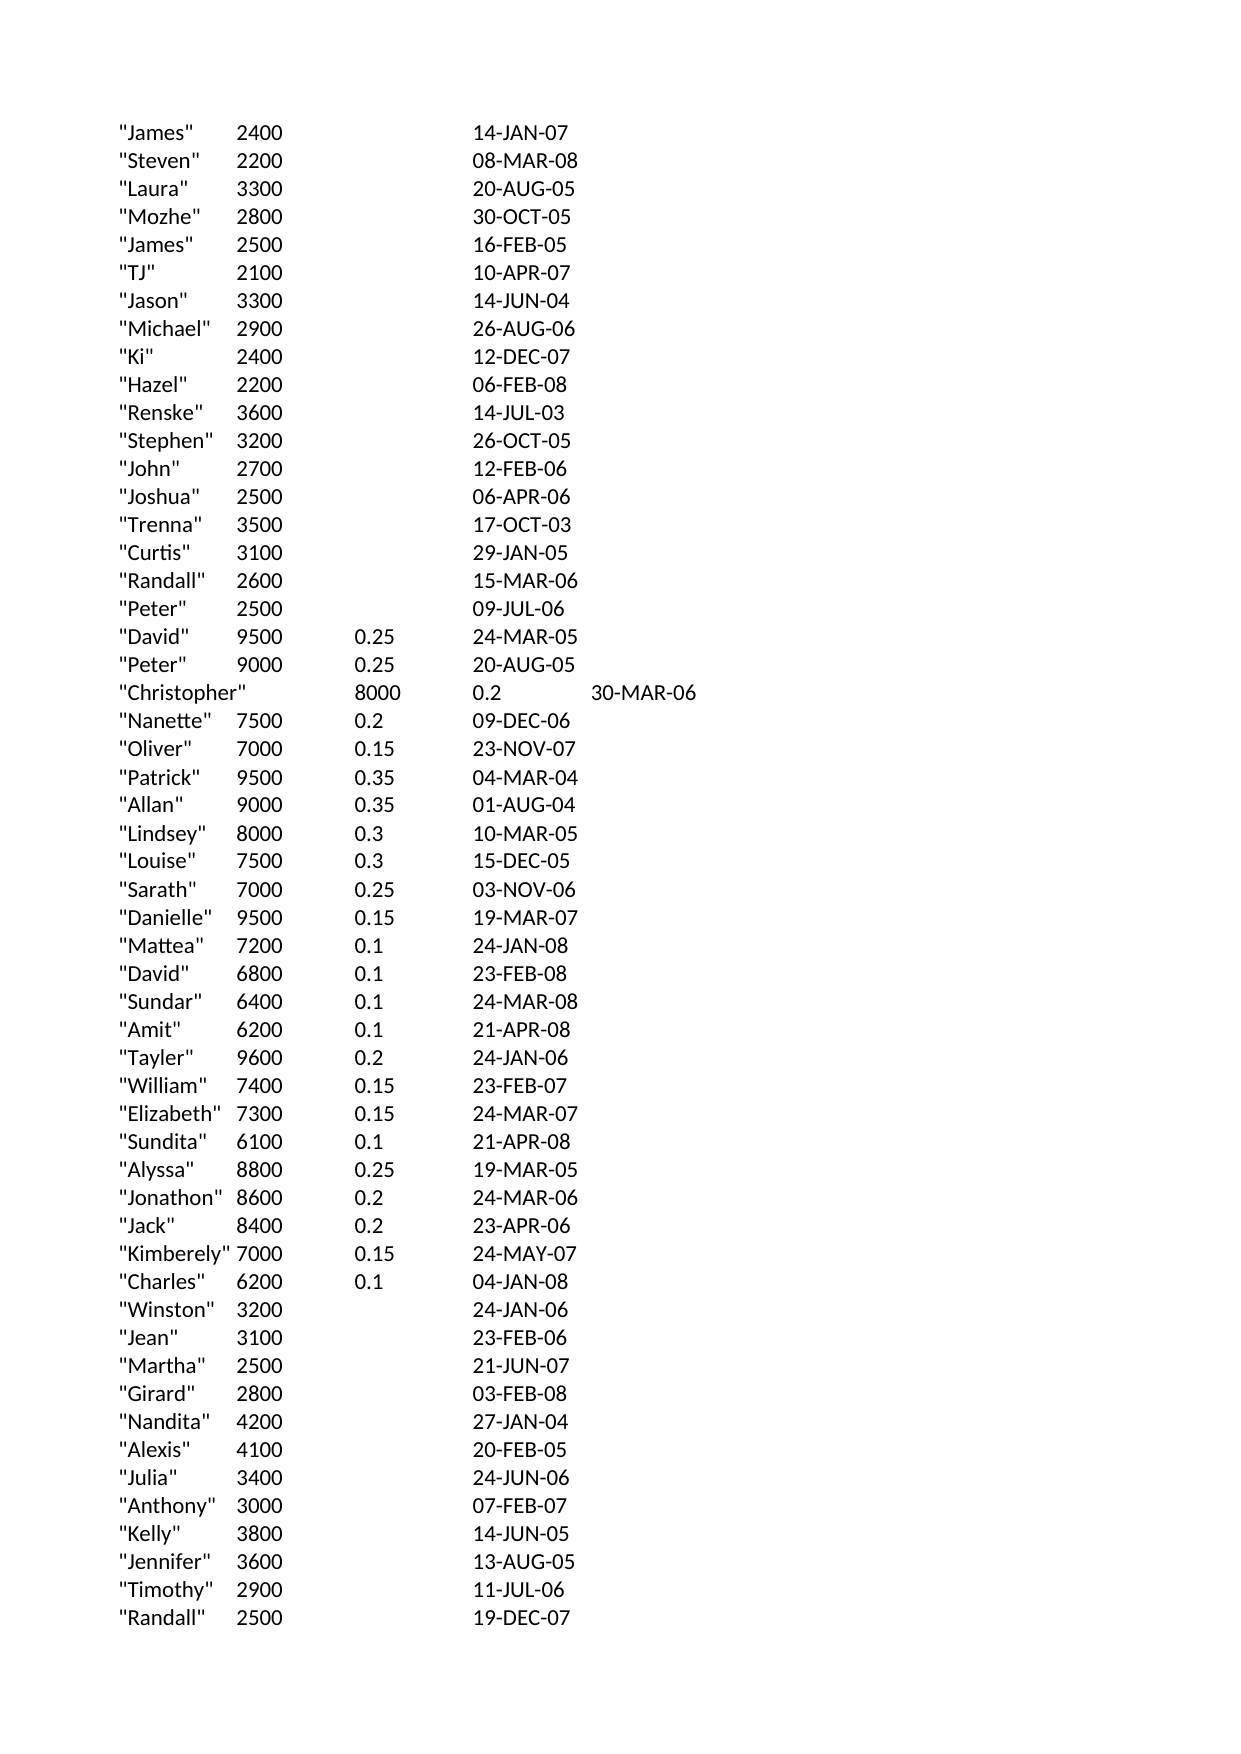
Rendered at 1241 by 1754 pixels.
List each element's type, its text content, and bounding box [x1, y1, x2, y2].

text "Danielle" 9500 0.15 19-MAR-07 [118, 903, 1122, 931]
text "Peter" 9000 0.25 20-AUG-05 [118, 651, 1122, 678]
text "Randall" 2500 19-DEC-07 [118, 1603, 1122, 1631]
text "Anthony" 3000 07-FEB-07 [118, 1491, 1122, 1519]
text "John" 2700 12-FEB-06 [118, 454, 1122, 482]
text "Hazel" 2200 06-FEB-08 [118, 370, 1122, 398]
text "Winston" 3200 24-JAN-06 [118, 1295, 1122, 1323]
text "Jason" 3300 14-JUN-04 [118, 286, 1122, 314]
text "James" 2400 14-JAN-07 [118, 118, 1122, 146]
text "Kimberely" 7000 0.15 24-MAY-07 [118, 1239, 1122, 1267]
text "Martha" 2500 21-JUN-07 [118, 1351, 1122, 1379]
text "Jonathon" 8600 0.2 24-MAR-06 [118, 1183, 1122, 1211]
text "Girard" 2800 03-FEB-08 [118, 1379, 1122, 1407]
text "Stephen" 3200 26-OCT-05 [118, 426, 1122, 454]
text "Joshua" 2500 06-APR-06 [118, 482, 1122, 510]
text "Amit" 6200 0.1 21-APR-08 [118, 1015, 1122, 1043]
text "Timothy" 2900 11-JUL-06 [118, 1575, 1122, 1603]
text "Louise" 7500 0.3 15-DEC-05 [118, 847, 1122, 875]
text "Alexis" 4100 20-FEB-05 [118, 1435, 1122, 1463]
text "Tayler" 9600 0.2 24-JAN-06 [118, 1043, 1122, 1071]
text "Patrick" 9500 0.35 04-MAR-04 [118, 763, 1122, 791]
text "Elizabeth" 7300 0.15 24-MAR-07 [118, 1099, 1122, 1127]
text "William" 7400 0.15 23-FEB-07 [118, 1071, 1122, 1099]
text "Steven" 2200 08-MAR-08 [118, 146, 1122, 174]
text "Nandita" 4200 27-JAN-04 [118, 1407, 1122, 1435]
text "Trenna" 3500 17-OCT-03 [118, 510, 1122, 538]
text "Christopher" 8000 0.2 30-MAR-06 [118, 678, 1122, 707]
text "Michael" 2900 26-AUG-06 [118, 314, 1122, 342]
text "Mattea" 7200 0.1 24-JAN-08 [118, 931, 1122, 959]
text "Sundar" 6400 0.1 24-MAR-08 [118, 987, 1122, 1015]
text "Allan" 9000 0.35 01-AUG-04 [118, 791, 1122, 819]
text "Randall" 2600 15-MAR-06 [118, 566, 1122, 594]
text "Julia" 3400 24-JUN-06 [118, 1463, 1122, 1491]
text "Curtis" 3100 29-JAN-05 [118, 538, 1122, 566]
text "Ki" 2400 12-DEC-07 [118, 342, 1122, 370]
text "Oliver" 7000 0.15 23-NOV-07 [118, 734, 1122, 763]
text "James" 2500 16-FEB-05 [118, 230, 1122, 258]
text "Kelly" 3800 14-JUN-05 [118, 1519, 1122, 1547]
text "Jean" 3100 23-FEB-06 [118, 1323, 1122, 1351]
text "Laura" 3300 20-AUG-05 [118, 174, 1122, 202]
text "Mozhe" 2800 30-OCT-05 [118, 202, 1122, 230]
text "Jack" 8400 0.2 23-APR-06 [118, 1211, 1122, 1239]
text "Sundita" 6100 0.1 21-APR-08 [118, 1127, 1122, 1155]
text "TJ" 2100 10-APR-07 [118, 258, 1122, 286]
text "Jennifer" 3600 13-AUG-05 [118, 1547, 1122, 1575]
text "Renske" 3600 14-JUL-03 [118, 398, 1122, 426]
text "Nanette" 7500 0.2 09-DEC-06 [118, 707, 1122, 734]
text "David" 6800 0.1 23-FEB-08 [118, 959, 1122, 987]
text "Alyssa" 8800 0.25 19-MAR-05 [118, 1155, 1122, 1183]
text "Peter" 2500 09-JUL-06 [118, 594, 1122, 622]
text "David" 9500 0.25 24-MAR-05 [118, 622, 1122, 651]
text "Charles" 6200 0.1 04-JAN-08 [118, 1267, 1122, 1295]
text "Lindsey" 8000 0.3 10-MAR-05 [118, 819, 1122, 847]
text "Sarath" 7000 0.25 03-NOV-06 [118, 875, 1122, 903]
